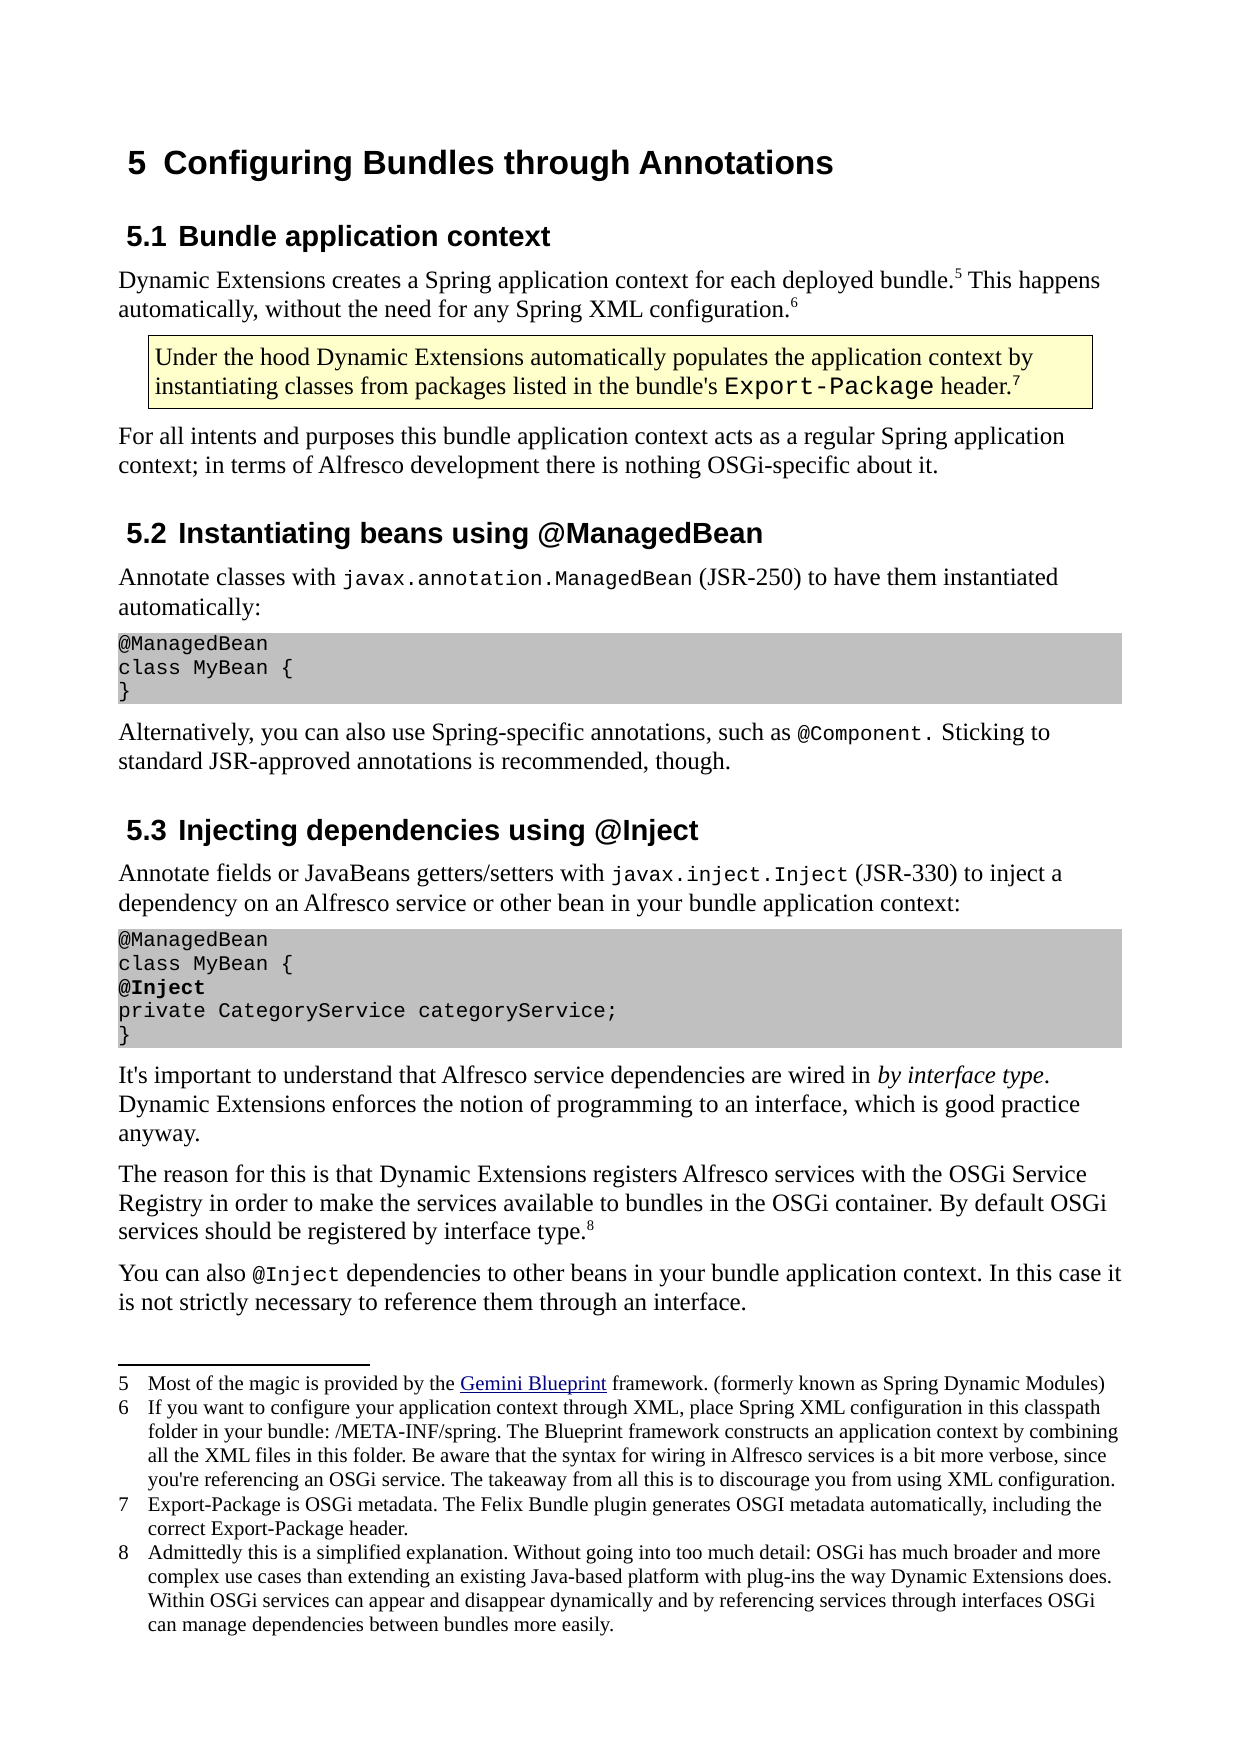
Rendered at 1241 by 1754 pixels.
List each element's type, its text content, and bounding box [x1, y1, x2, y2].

text Under the hood Dynamic Extensions automatically populates the application context by instantiating classes from packages listed in the bundle's Export-Package header. [149, 336, 1092, 408]
subtitle Injecting dependencies using @Inject [118, 812, 1122, 846]
text Admittedly this is a simplified explanation. Without going into too much detail: OSGi has much broader and more complex use cases than extending an existing Java-based platform with plug-ins the way Dynamic Extensions does. Within OSGi services can appear and disappear dynamically and by referencing services through interfaces OSGi can manage dependencies between bundles more easily. [118, 1539, 1122, 1636]
text @ManagedBean class MyBean { @Inject private CategoryService categoryService; } [118, 929, 1122, 1048]
text Annotate fields or JavaBeans getters/setters with javax.inject.Inject (JSR-330) to inject a dependency on an Alfresco service or other bean in your bundle application context: [118, 858, 1122, 917]
text The reason for this is that Dynamic Extensions registers Alfresco services with the OSGi Service Registry in order to make the services available to bundles in the OSGi container. By default OSGi services should be registered by interface type. [118, 1159, 1122, 1245]
text @ManagedBean class MyBean { } [118, 633, 1122, 704]
text You can also @Inject dependencies to other beans in your bundle application context. In this case it is not strictly necessary to reference them through an interface. [118, 1258, 1122, 1316]
text For all intents and purposes this bundle application context acts as a regular Spring application context; in terms of Alfresco development there is nothing OSGi-specific about it. [118, 421, 1122, 479]
subtitle Bundle application context [118, 219, 1122, 253]
text Annotate classes with javax.annotation.ManagedBean (JSR-250) to have them instantiated automatically: [118, 562, 1122, 621]
subtitle Configuring Bundles through Annotations [118, 143, 1122, 182]
text Export-Package is OSGi metadata. The Felix Bundle plugin generates OSGI metadata automatically, including the correct Export-Package header. [118, 1491, 1122, 1539]
text Dynamic Extensions creates a Spring application context for each deployed bundle. This happens automatically, without the need for any Spring XML configuration. [118, 265, 1122, 323]
text If you want to configure your application context through XML, place Spring XML configuration in this classpath folder in your bundle: /META-INF/spring. The Blueprint framework constructs an application context by combining all the XML files in this folder. Be aware that the syntax for wiring in Alfresco services is a bit more verbose, since you're referencing an OSGi service. The takeaway from all this is to discourage you from using XML configuration. [118, 1395, 1122, 1491]
text Most of the magic is provided by the Gemini Blueprint framework. (formerly known as Spring Dynamic Modules) [118, 1371, 1122, 1395]
text It's important to understand that Alfresco service dependencies are wired in by interface type. Dynamic Extensions enforces the notion of programming to an interface, which is good practice anyway. [118, 1060, 1122, 1146]
subtitle Instantiating beans using @ManagedBean [118, 516, 1122, 550]
text Alternatively, you can also use Spring-specific annotations, such as @Component. Sticking to standard JSR-approved annotations is recommended, though. [118, 717, 1122, 775]
